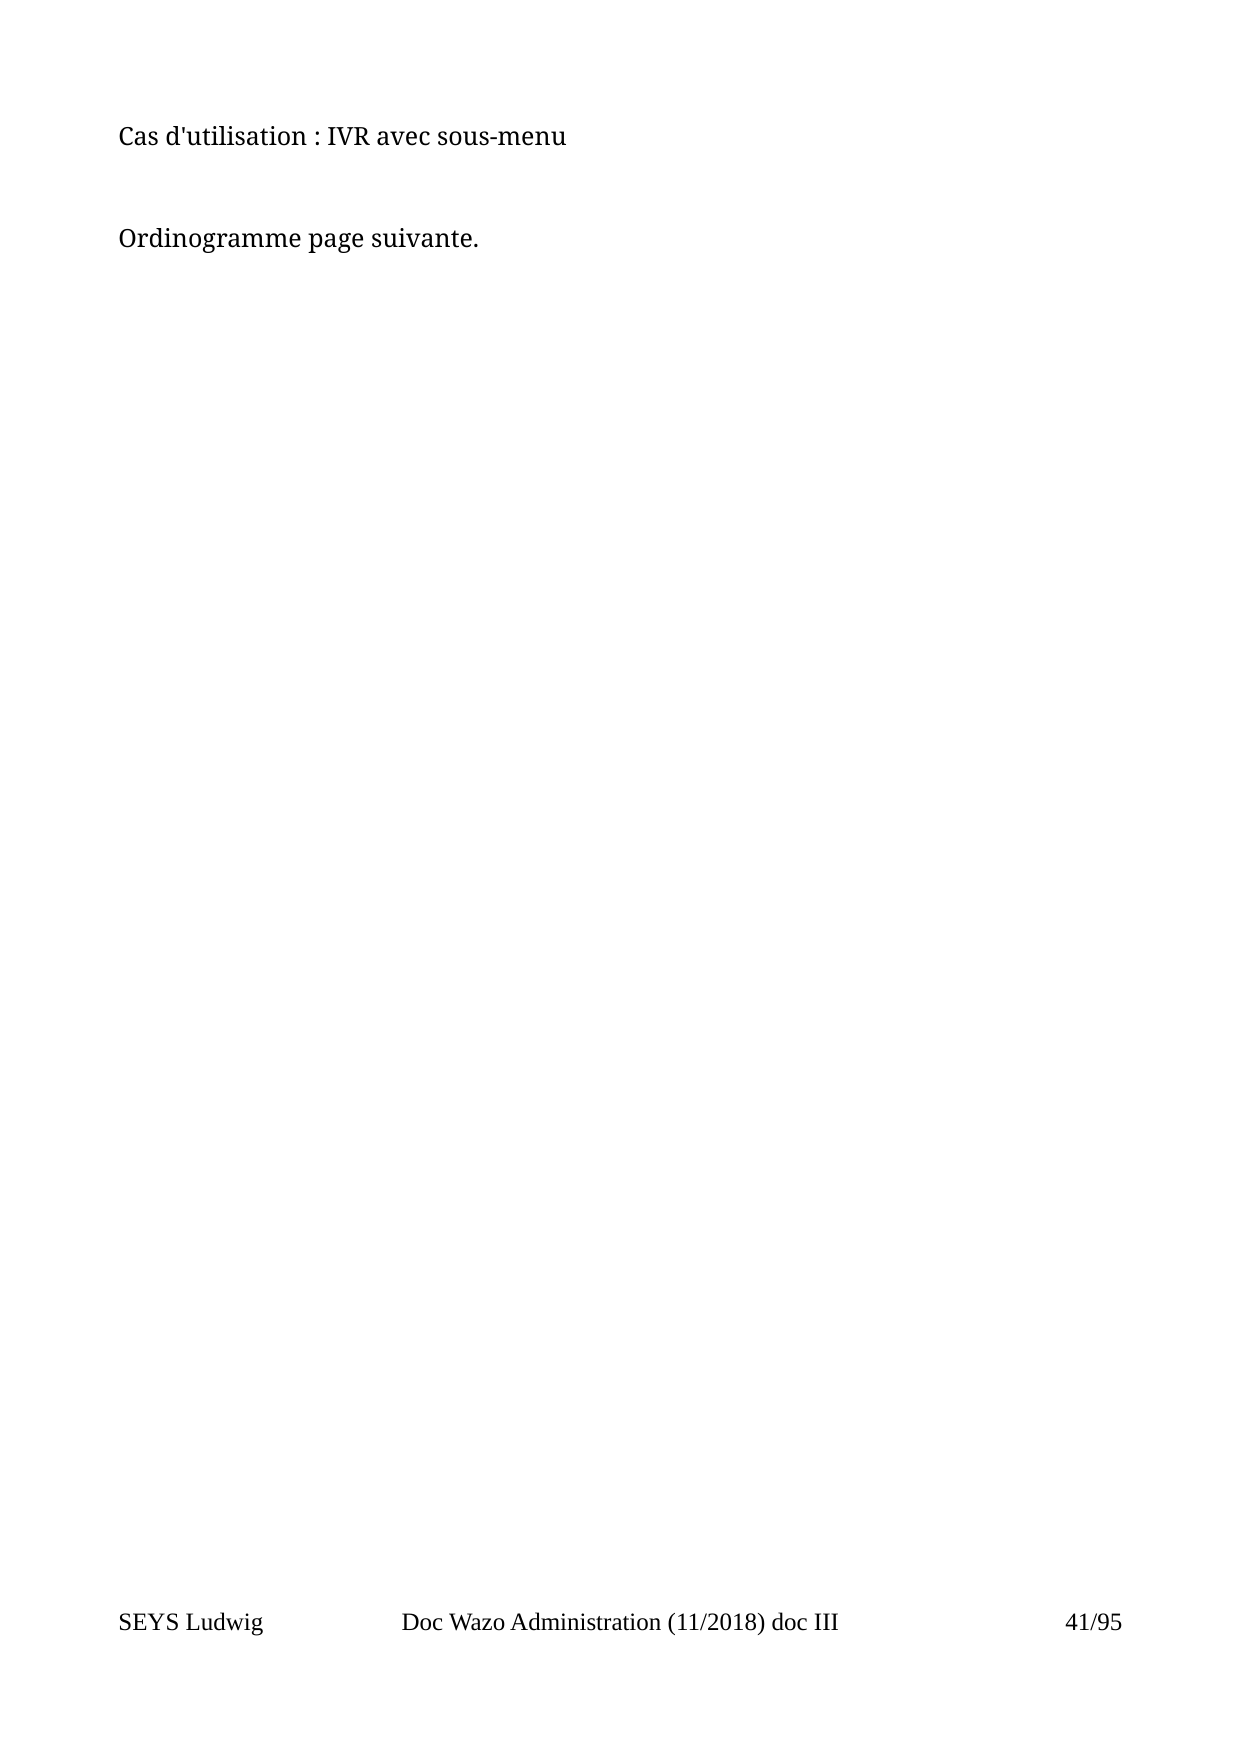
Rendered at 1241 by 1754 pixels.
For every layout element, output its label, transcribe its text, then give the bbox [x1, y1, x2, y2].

text Ordinogramme page suivante. [118, 220, 1122, 254]
text Cas d'utilisation : IVR avec sous-menu [118, 118, 1122, 152]
